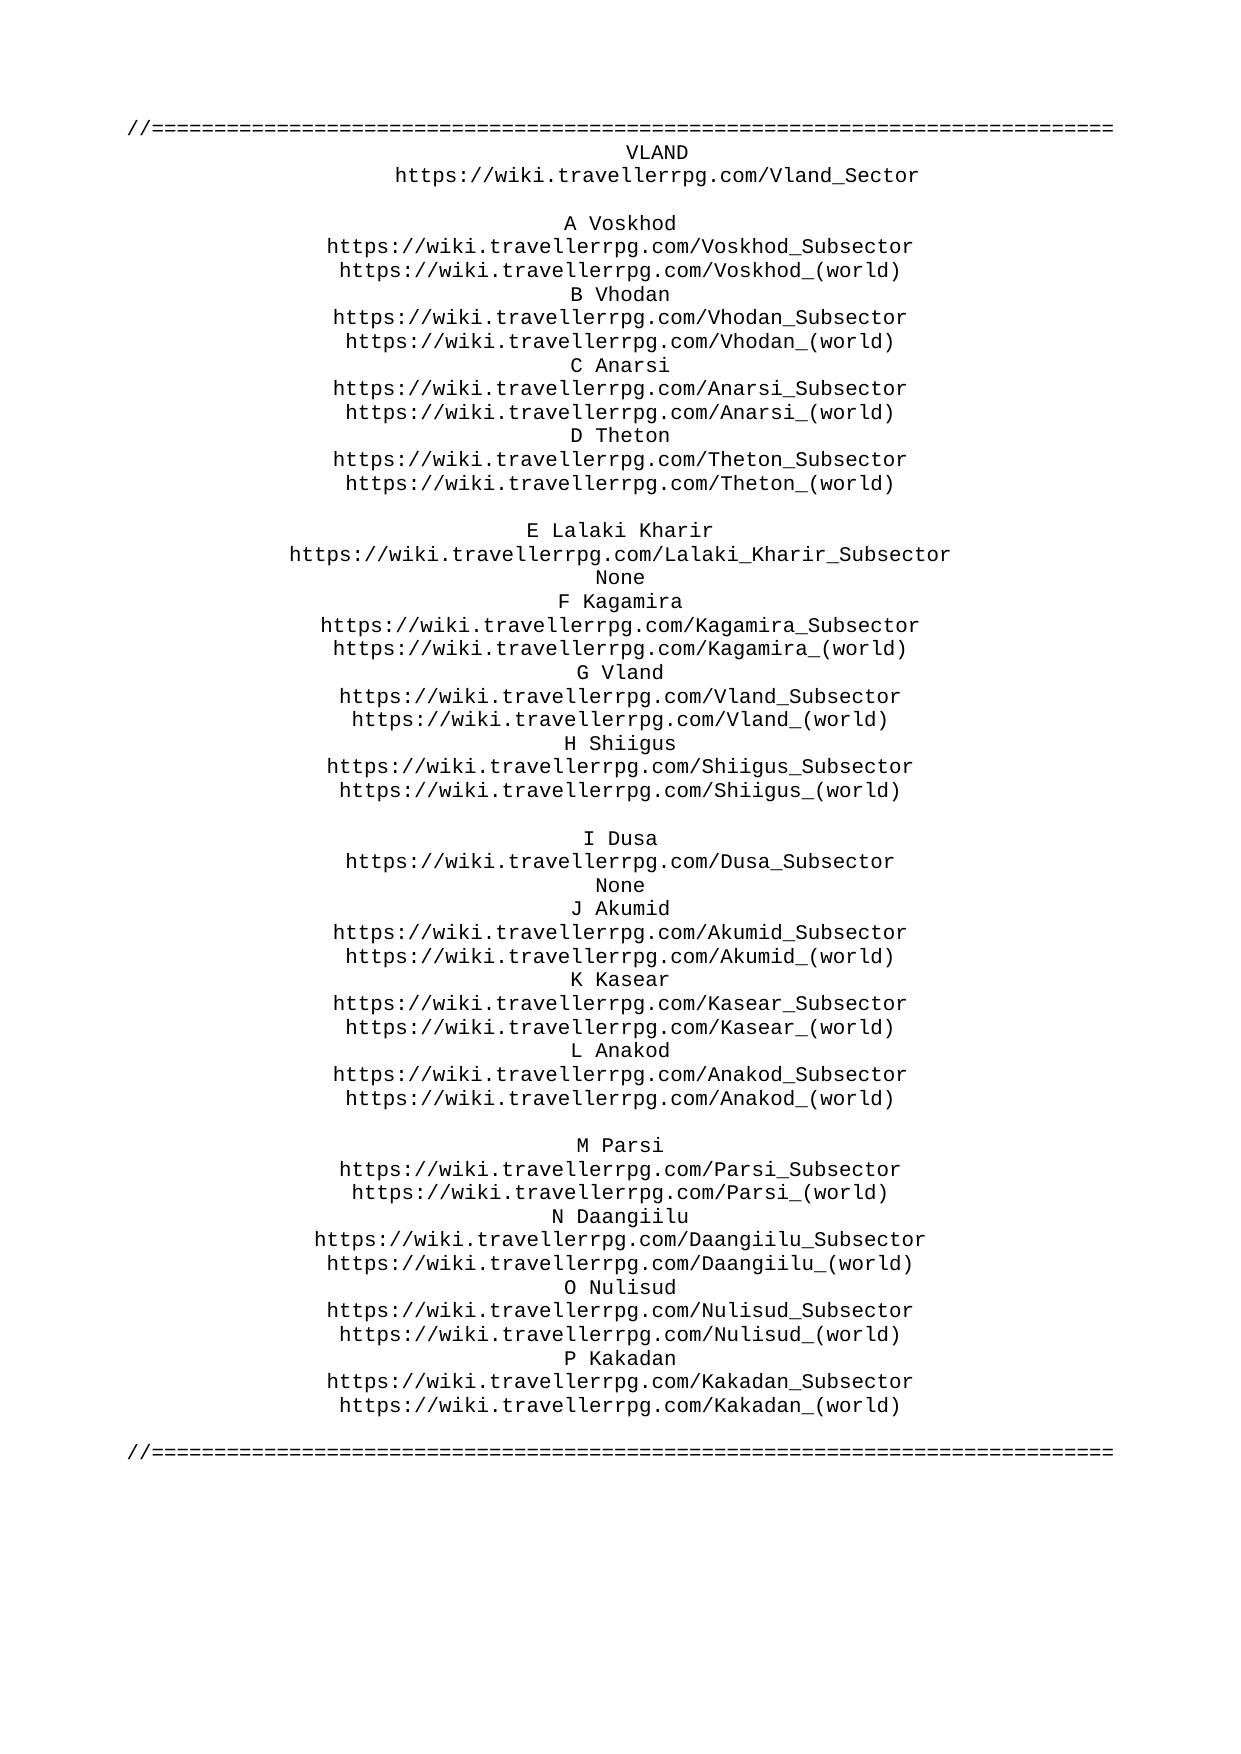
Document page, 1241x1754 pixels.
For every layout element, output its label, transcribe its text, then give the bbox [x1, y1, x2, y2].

text https://wiki.travellerrpg.com/Parsi_(world) [118, 1182, 1122, 1206]
text N Daangiilu [118, 1206, 1122, 1229]
text E Lalaki Kharir [118, 520, 1122, 544]
text https://wiki.travellerrpg.com/Akumid_Subsector [118, 922, 1122, 946]
text https://wiki.travellerrpg.com/Nulisud_Subsector [118, 1300, 1122, 1324]
text https://wiki.travellerrpg.com/Anarsi_Subsector [118, 378, 1122, 402]
text https://wiki.travellerrpg.com/Vhodan_(world) [118, 331, 1122, 354]
text F Kagamira [118, 591, 1122, 615]
text M Parsi [118, 1135, 1122, 1158]
text D Theton [118, 426, 1122, 449]
text https://wiki.travellerrpg.com/Voskhod_Subsector [118, 236, 1122, 260]
text C Anarsi [118, 354, 1122, 378]
text https://wiki.travellerrpg.com/Kagamira_(world) [118, 638, 1122, 662]
text https://wiki.travellerrpg.com/Akumid_(world) [118, 946, 1122, 969]
text https://wiki.travellerrpg.com/Daangiilu_Subsector [118, 1229, 1122, 1253]
text H Shiigus [118, 733, 1122, 757]
text https://wiki.travellerrpg.com/Voskhod_(world) [118, 260, 1122, 284]
text https://wiki.travellerrpg.com/Anarsi_(world) [118, 402, 1122, 426]
text https://wiki.travellerrpg.com/Dusa_Subsector [118, 851, 1122, 875]
text //============================================================================= [118, 118, 1122, 142]
text https://wiki.travellerrpg.com/Kasear_Subsector [118, 993, 1122, 1017]
text https://wiki.travellerrpg.com/Anakod_Subsector [118, 1064, 1122, 1088]
text https://wiki.travellerrpg.com/Shiigus_Subsector [118, 757, 1122, 780]
text https://wiki.travellerrpg.com/Vhodan_Subsector [118, 307, 1122, 331]
text J Akumid [118, 898, 1122, 922]
text A Voskhod [118, 213, 1122, 236]
text https://wiki.travellerrpg.com/Theton_(world) [118, 473, 1122, 496]
text https://wiki.travellerrpg.com/Kakadan_Subsector [118, 1371, 1122, 1395]
text https://wiki.travellerrpg.com/Lalaki_Kharir_Subsector [118, 544, 1122, 567]
text I Dusa [118, 827, 1122, 851]
text None [118, 875, 1122, 898]
text https://wiki.travellerrpg.com/Vland_Sector [118, 165, 1122, 189]
text K Kasear [118, 969, 1122, 993]
text None [118, 567, 1122, 591]
text https://wiki.travellerrpg.com/Daangiilu_(world) [118, 1253, 1122, 1277]
text //============================================================================= [118, 1442, 1122, 1466]
text https://wiki.travellerrpg.com/Shiigus_(world) [118, 780, 1122, 804]
text VLAND [118, 142, 1122, 165]
text https://wiki.travellerrpg.com/Kakadan_(world) [118, 1395, 1122, 1419]
text https://wiki.travellerrpg.com/Parsi_Subsector [118, 1158, 1122, 1182]
text https://wiki.travellerrpg.com/Vland_(world) [118, 709, 1122, 733]
text https://wiki.travellerrpg.com/Kasear_(world) [118, 1017, 1122, 1040]
text https://wiki.travellerrpg.com/Kagamira_Subsector [118, 615, 1122, 638]
text https://wiki.travellerrpg.com/Theton_Subsector [118, 449, 1122, 473]
text L Anakod [118, 1040, 1122, 1064]
text B Vhodan [118, 284, 1122, 307]
text O Nulisud [118, 1277, 1122, 1300]
text https://wiki.travellerrpg.com/Nulisud_(world) [118, 1324, 1122, 1348]
text https://wiki.travellerrpg.com/Vland_Subsector [118, 686, 1122, 709]
text P Kakadan [118, 1348, 1122, 1371]
text https://wiki.travellerrpg.com/Anakod_(world) [118, 1088, 1122, 1111]
text G Vland [118, 662, 1122, 686]
